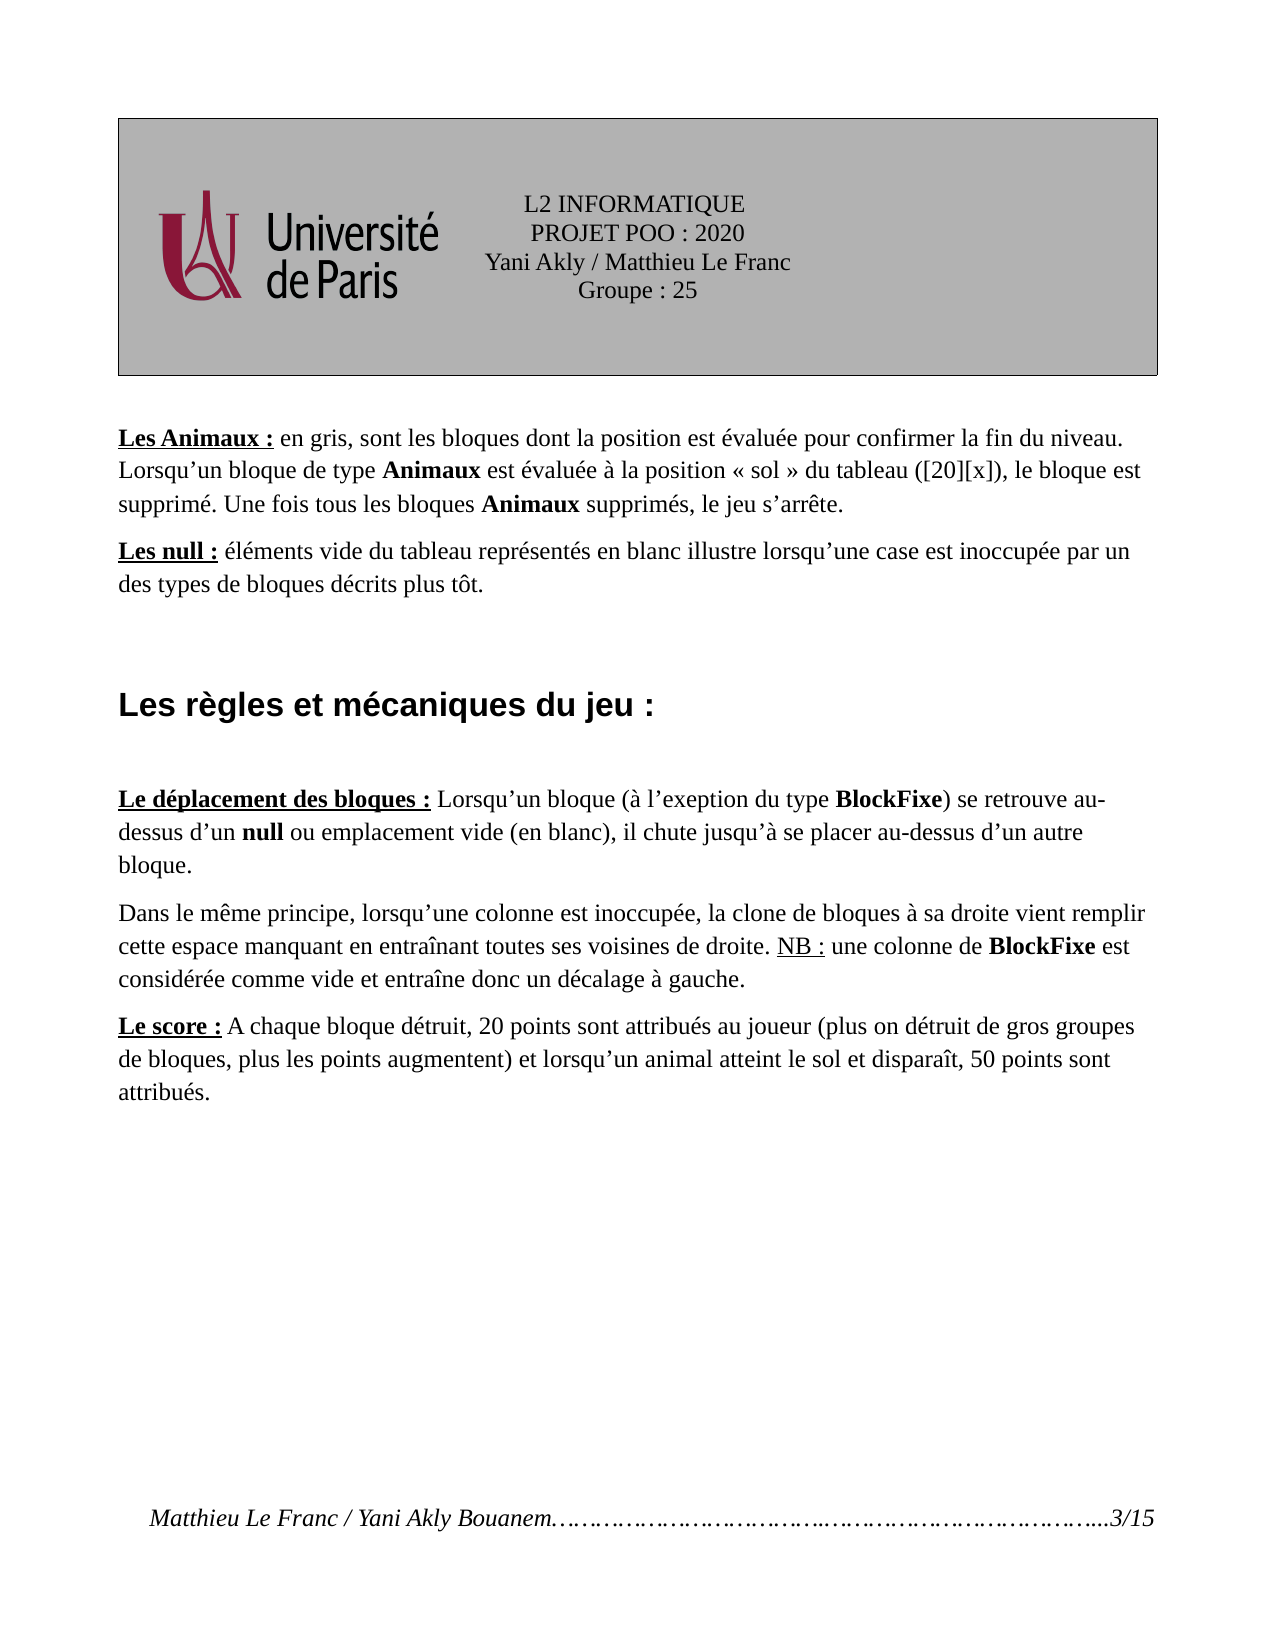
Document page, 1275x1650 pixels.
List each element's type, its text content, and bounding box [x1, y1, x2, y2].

text Le score : A chaque bloque détruit, 20 points sont attribués au joueur (plus on détruit de gros groupes de bloques, plus les points augmentent) et lorsqu’un animal atteint le sol et disparaît, 50 points sont attribués. [118, 1011, 1157, 1106]
text Les Animaux : en gris, sont les bloques dont la position est évaluée pour confirmer la fin du niveau. Lorsqu’un bloque de type Animaux est évaluée à la position « sol » du tableau ([20][x]), le bloque est supprimé. Une fois tous les bloques Animaux supprimés, le jeu s’arrête. [118, 423, 1157, 517]
subtitle Les règles et mécaniques du jeu : [118, 685, 1157, 724]
text Les null : éléments vide du tableau représentés en blanc illustre lorsqu’une case est inoccupée par un des types de bloques décrits plus tôt. [118, 536, 1157, 598]
text Dans le même principe, lorsqu’une colonne est inoccupée, la clone de bloques à sa droite vient remplir cette espace manquant en entraînant toutes ses voisines de droite. NB : une colonne de BlockFixe est considérée comme vide et entraîne donc un décalage à gauche. [118, 898, 1157, 992]
text Le déplacement des bloques : Lorsqu’un bloque (à l’exeption du type BlockFixe) se retrouve au-dessus d’un null ou emplacement vide (en blanc), il chute jusqu’à se placer au-dessus d’un autre bloque. [118, 784, 1157, 879]
picture [137, 164, 462, 332]
